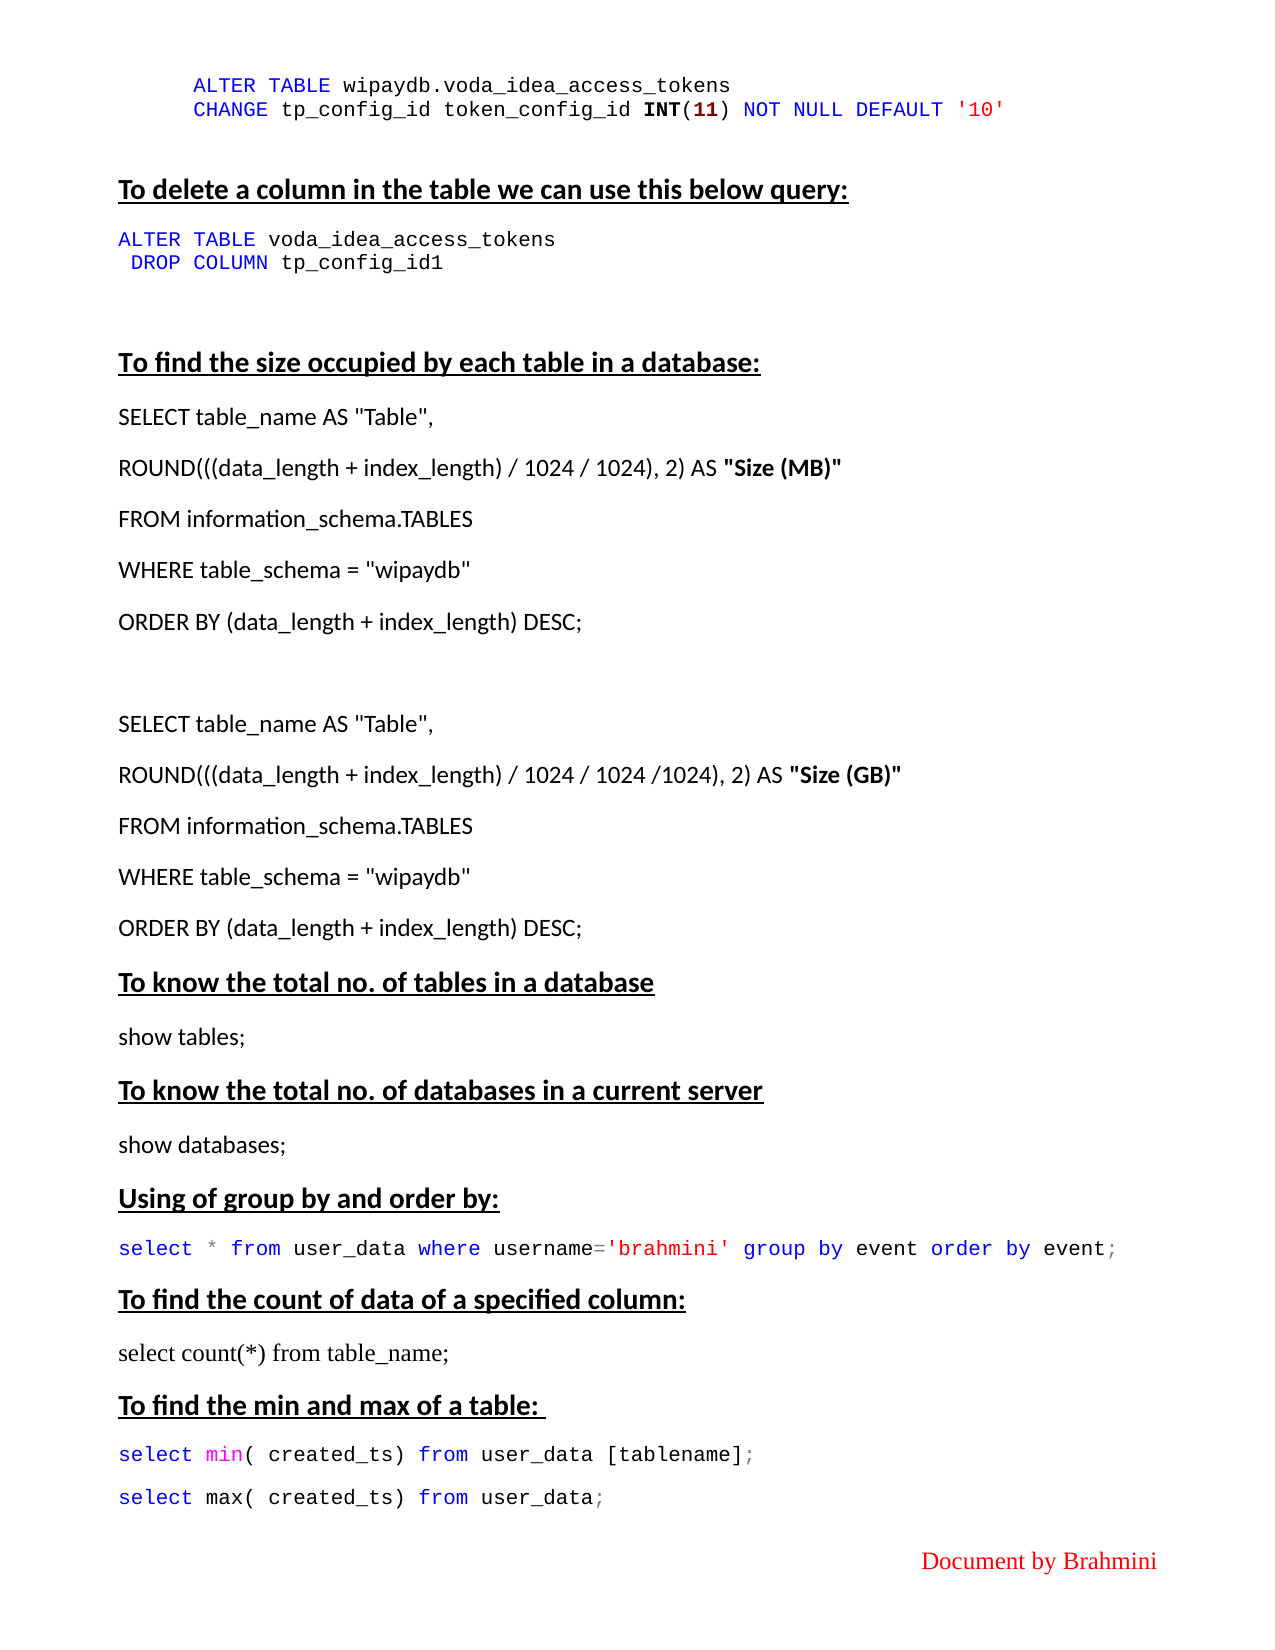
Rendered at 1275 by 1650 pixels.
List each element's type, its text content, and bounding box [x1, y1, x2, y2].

text select count(*) from table_name; [118, 1338, 1157, 1367]
text WHERE table_schema = "wipaydb" [118, 861, 1157, 892]
text select min( created_ts) from user_data [tablename]; [118, 1444, 1157, 1468]
text Using of group by and order by: [118, 1181, 1157, 1216]
text WHERE table_schema = "wipaydb" [118, 554, 1157, 585]
text ORDER BY (data_length + index_length) DESC; [118, 606, 1157, 636]
text ALTER TABLE voda_idea_access_tokens [118, 229, 1157, 252]
list ALTER TABLE wipaydb.voda_idea_access_tokens [193, 75, 1157, 99]
list CHANGE tp_config_id token_config_id INT(11) NOT NULL DEFAULT '10' [193, 99, 1157, 122]
text SELECT table_name AS "Table", [118, 401, 1157, 432]
text ROUND(((data_length + index_length) / 1024 / 1024), 2) AS "Size (MB)" [118, 452, 1157, 483]
text select max( created_ts) from user_data; [118, 1487, 1157, 1511]
text select * from user_data where username='brahmini' group by event order by event; [118, 1238, 1157, 1261]
text To find the min and max of a table: [118, 1387, 1157, 1423]
text SELECT table_name AS "Table", [118, 708, 1157, 738]
text To find the size occupied by each table in a database: [118, 344, 1157, 379]
text show tables; [118, 1021, 1157, 1051]
text To find the count of data of a specified column: [118, 1281, 1157, 1316]
text ORDER BY (data_length + index_length) DESC; [118, 912, 1157, 943]
text FROM information_schema.TABLES [118, 503, 1157, 534]
text To delete a column in the table we can use this below query: [118, 171, 1157, 207]
text FROM information_schema.TABLES [118, 810, 1157, 841]
text show databases; [118, 1129, 1157, 1160]
text DROP COLUMN tp_config_id1 [118, 252, 1157, 276]
text To know the total no. of tables in a database [118, 964, 1157, 999]
text To know the total no. of databases in a current server [118, 1072, 1157, 1108]
text ROUND(((data_length + index_length) / 1024 / 1024 /1024), 2) AS "Size (GB)" [118, 759, 1157, 789]
